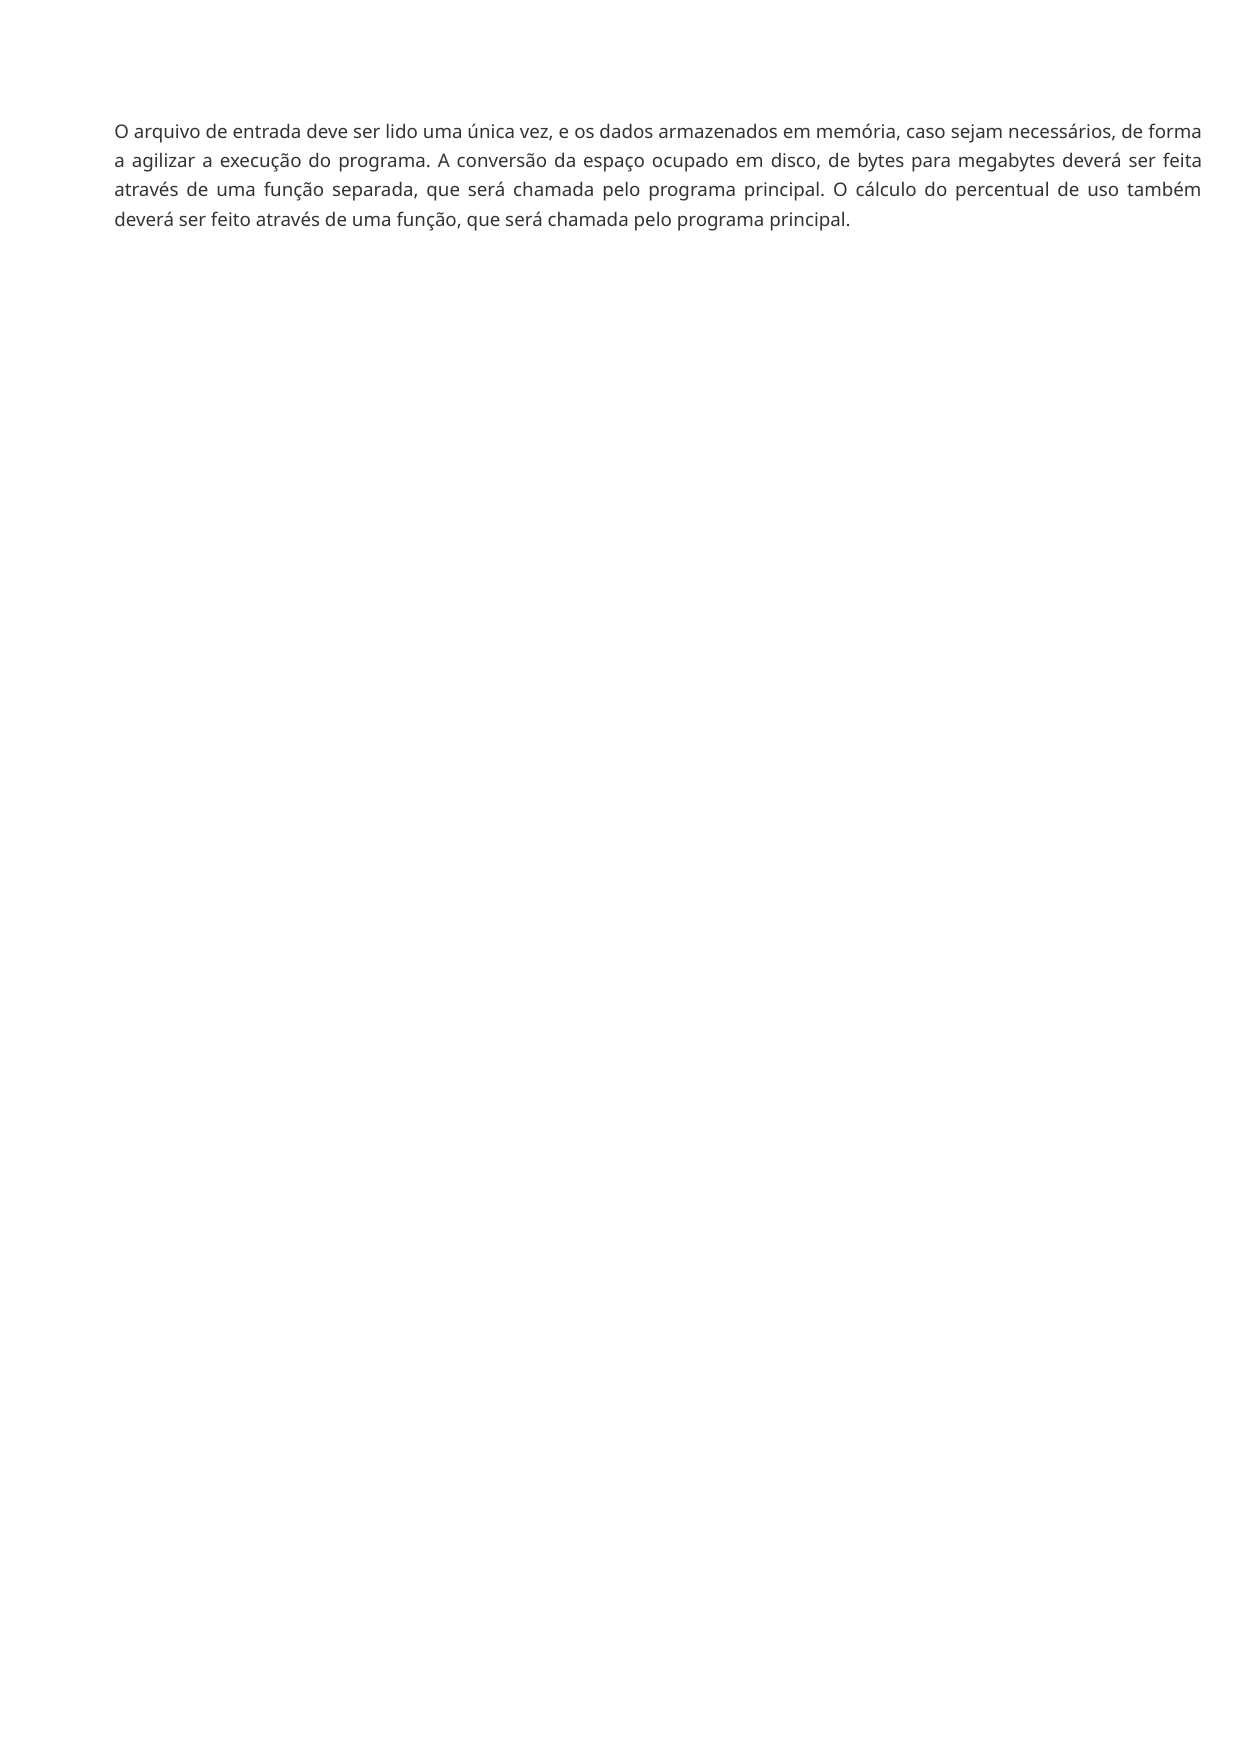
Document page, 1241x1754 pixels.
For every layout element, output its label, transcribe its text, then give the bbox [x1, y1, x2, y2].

list O arquivo de entrada deve ser lido uma única vez, e os dados armazenados em memória, caso sejam necessários, de forma a agilizar a execução do programa. A conversão da espaço ocupado em disco, de bytes para megabytes deverá ser feita através de uma função separada, que será chamada pelo programa principal. O cálculo do percentual de uso também deverá ser feito através de uma função, que será chamada pelo programa principal. [77, 118, 1203, 231]
